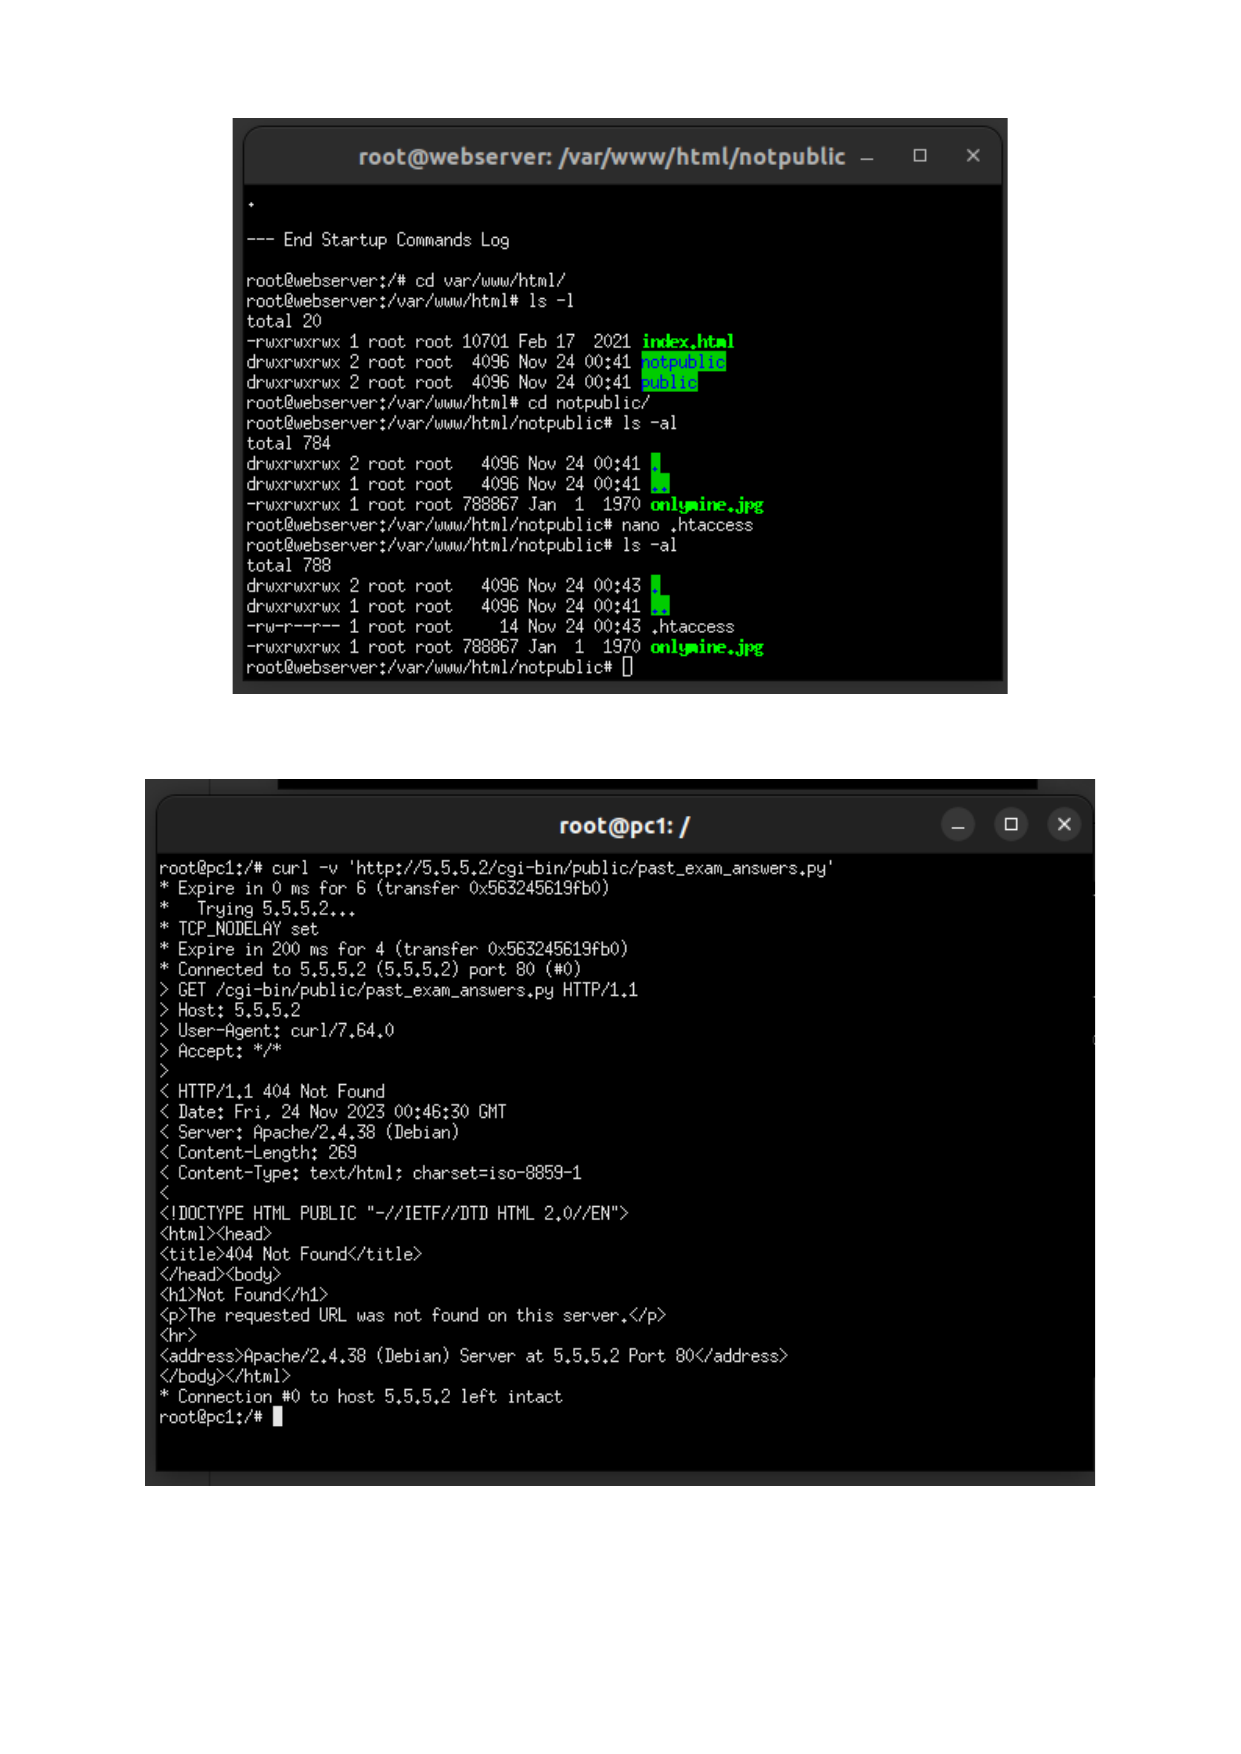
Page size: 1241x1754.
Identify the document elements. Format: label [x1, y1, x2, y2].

picture [232, 118, 1008, 694]
picture [145, 779, 1096, 1486]
